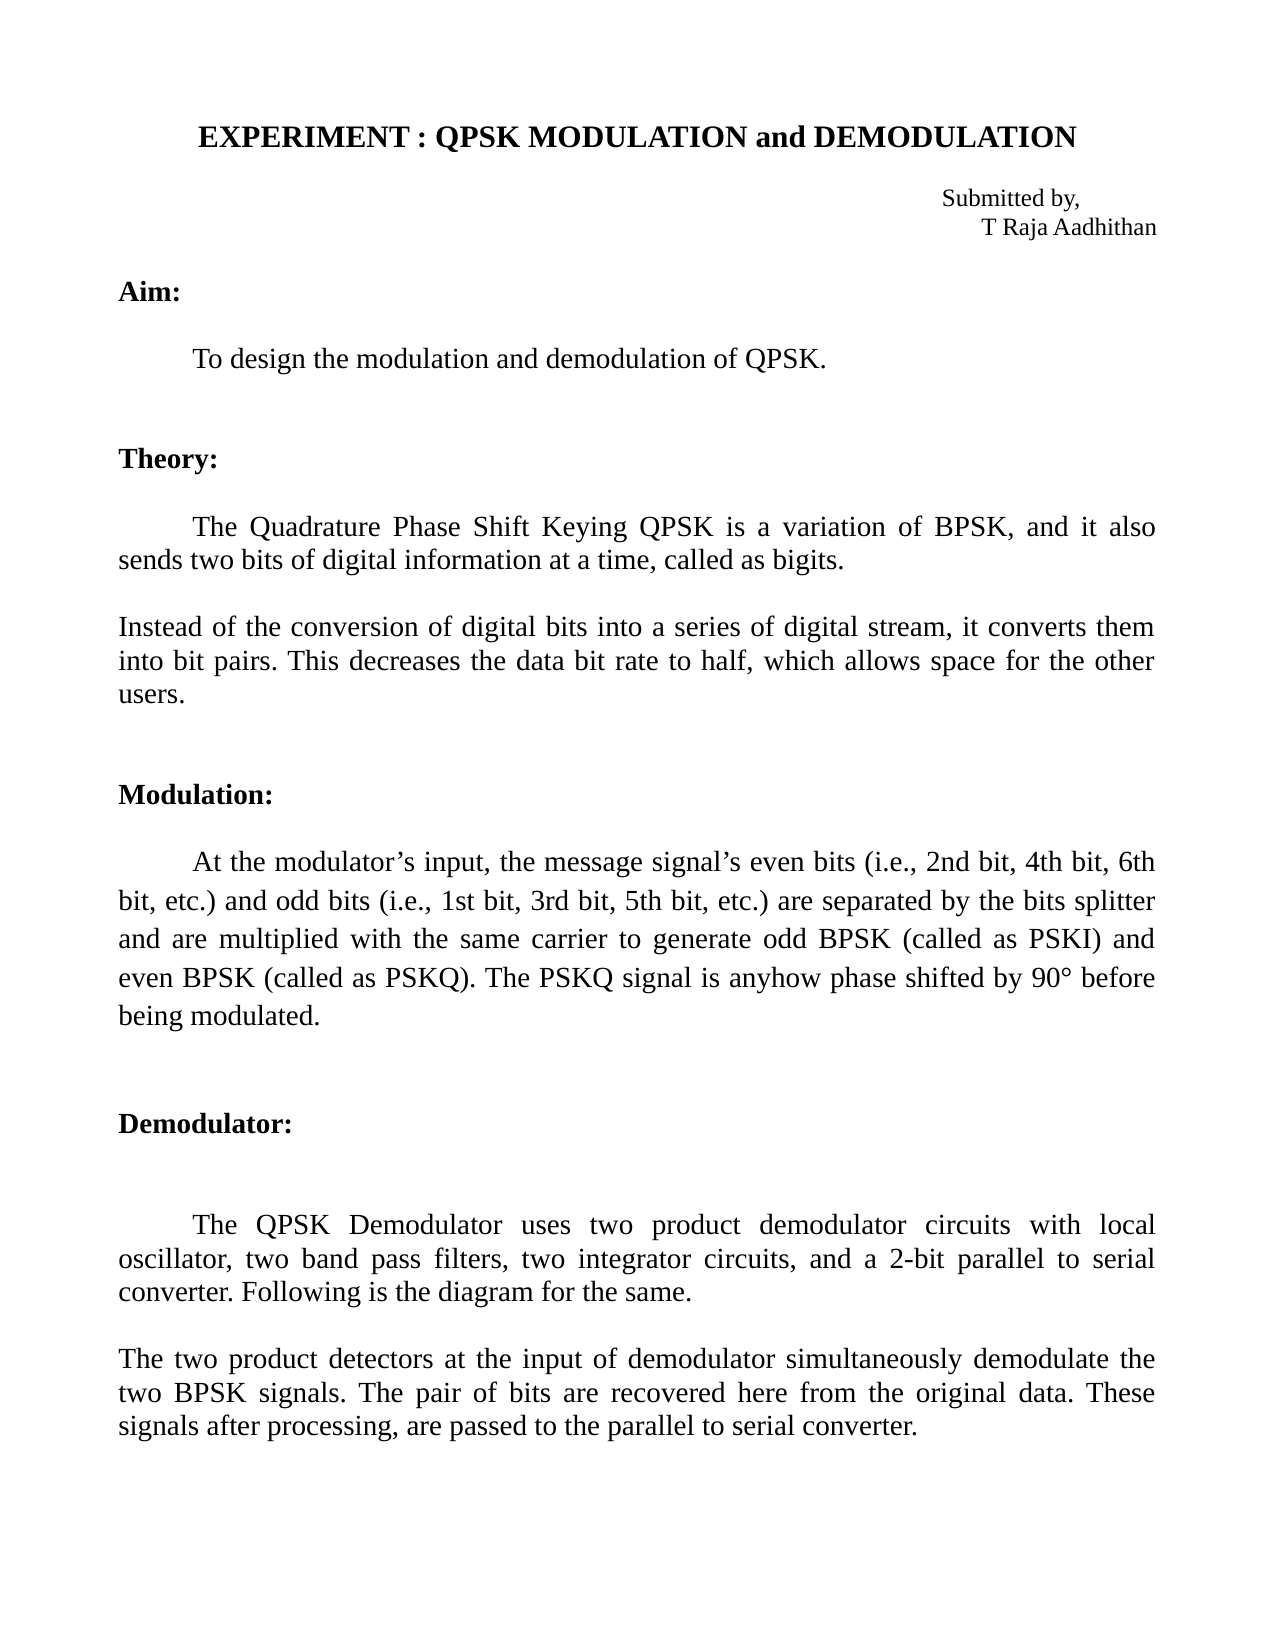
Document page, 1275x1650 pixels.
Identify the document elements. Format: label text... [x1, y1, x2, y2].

text Demodulator: [118, 1107, 1157, 1140]
text T Raja Aadhithan [118, 212, 1157, 240]
text Instead of the conversion of digital bits into a series of digital stream, it converts them into bit pairs. This decreases the data bit rate to half, which allows space for the other users. [118, 609, 1157, 710]
text The Quadrature Phase Shift Keying QPSK is a variation of BPSK, and it also sends two bits of digital information at a time, called as bigits. [118, 509, 1157, 576]
text Modulation: [118, 777, 1157, 811]
text Theory: [118, 442, 1157, 475]
text The QPSK Demodulator uses two product demodulator circuits with local oscillator, two band pass filters, two integrator circuits, and a 2-bit parallel to serial converter. Following is the diagram for the same. [118, 1207, 1157, 1308]
text To design the modulation and demodulation of QPSK. [118, 341, 1157, 374]
text Aim: [118, 274, 1157, 307]
text EXPERIMENT : QPSK MODULATION and DEMODULATION [118, 118, 1157, 154]
text Submitted by, [118, 183, 1157, 212]
text The two product detectors at the input of demodulator simultaneously demodulate the two BPSK signals. The pair of bits are recovered here from the original data. These signals after processing, are passed to the parallel to serial converter. [118, 1341, 1157, 1442]
text At the modulator’s input, the message signal’s even bits (i.e., 2nd bit, 4th bit, 6th bit, etc.) and odd bits (i.e., 1st bit, 3rd bit, 5th bit, etc.) are separated by the bits splitter and are multiplied with the same carrier to generate odd BPSK (called as PSKI) and even BPSK (called as PSKQ). The PSKQ signal is anyhow phase shifted by 90° before being modulated. [118, 844, 1157, 1032]
